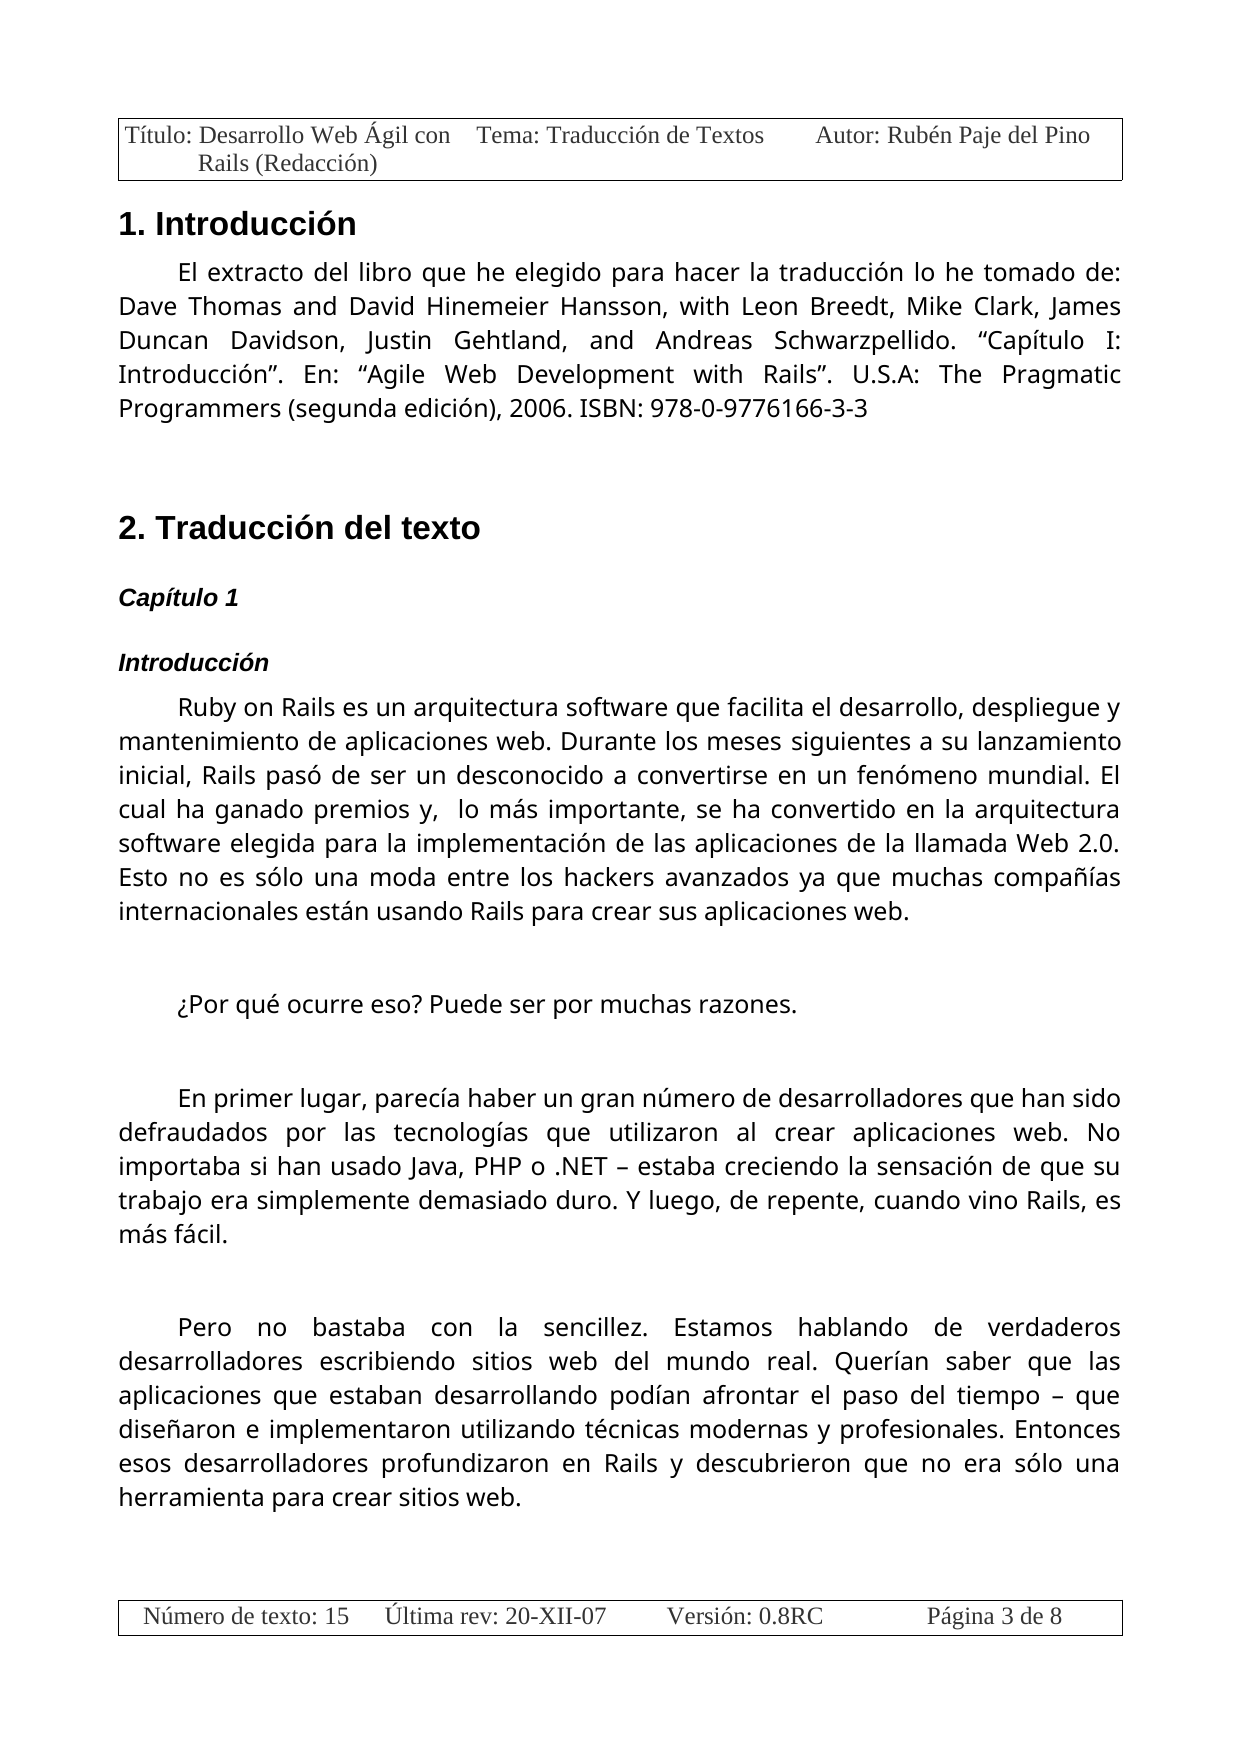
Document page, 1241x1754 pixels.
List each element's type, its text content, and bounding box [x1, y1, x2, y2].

text Ruby on Rails es un arquitectura software que facilita el desarrollo, despliegue y mantenimiento de aplicaciones web. Durante los meses siguientes a su lanzamiento inicial, Rails pasó de ser un desconocido a convertirse en un fenómeno mundial. El cual ha ganado premios y, lo más importante, se ha convertido en la arquitectura software elegida para la implementación de las aplicaciones de la llamada Web 2.0. Esto no es sólo una moda entre los hackers avanzados ya que muchas compañías internacionales están usando Rails para crear sus aplicaciones web. [118, 689, 1122, 928]
subtitle 2. Traducción del texto [118, 509, 1122, 546]
text El extracto del libro que he elegido para hacer la traducción lo he tomado de: Dave Thomas and David Hinemeier Hansson, with Leon Breedt, Mike Clark, James Duncan Davidson, Justin Gehtland, and Andreas Schwarzpellido. “Capítulo I: Introducción”. En: “Agile Web Development with Rails”. U.S.A: The Pragmatic Programmers (segunda edición), 2006. ISBN: 978-0-9776166-3-3 [118, 254, 1122, 425]
subtitle Capítulo 1 [118, 584, 1122, 612]
text En primer lugar, parecía haber un gran número de desarrolladores que han sido defraudados por las tecnologías que utilizaron al crear aplicaciones web. No importaba si han usado Java, PHP o .NET – estaba creciendo la sensación de que su trabajo era simplemente demasiado duro. Y luego, de repente, cuando vino Rails, es más fácil. [118, 1080, 1122, 1251]
text Pero no bastaba con la sencillez. Estamos hablando de verdaderos desarrolladores escribiendo sitios web del mundo real. Querían saber que las aplicaciones que estaban desarrollando podían afrontar el paso del tiempo – que diseñaron e implementaron utilizando técnicas modernas y profesionales. Entonces esos desarrolladores profundizaron en Rails y descubrieron que no era sólo una herramienta para crear sitios web. [118, 1309, 1122, 1514]
subtitle Introducción [118, 649, 1122, 677]
text ¿Por qué ocurre eso? Puede ser por muchas razones. [118, 987, 1122, 1021]
subtitle 1. Introducción [118, 205, 1122, 242]
